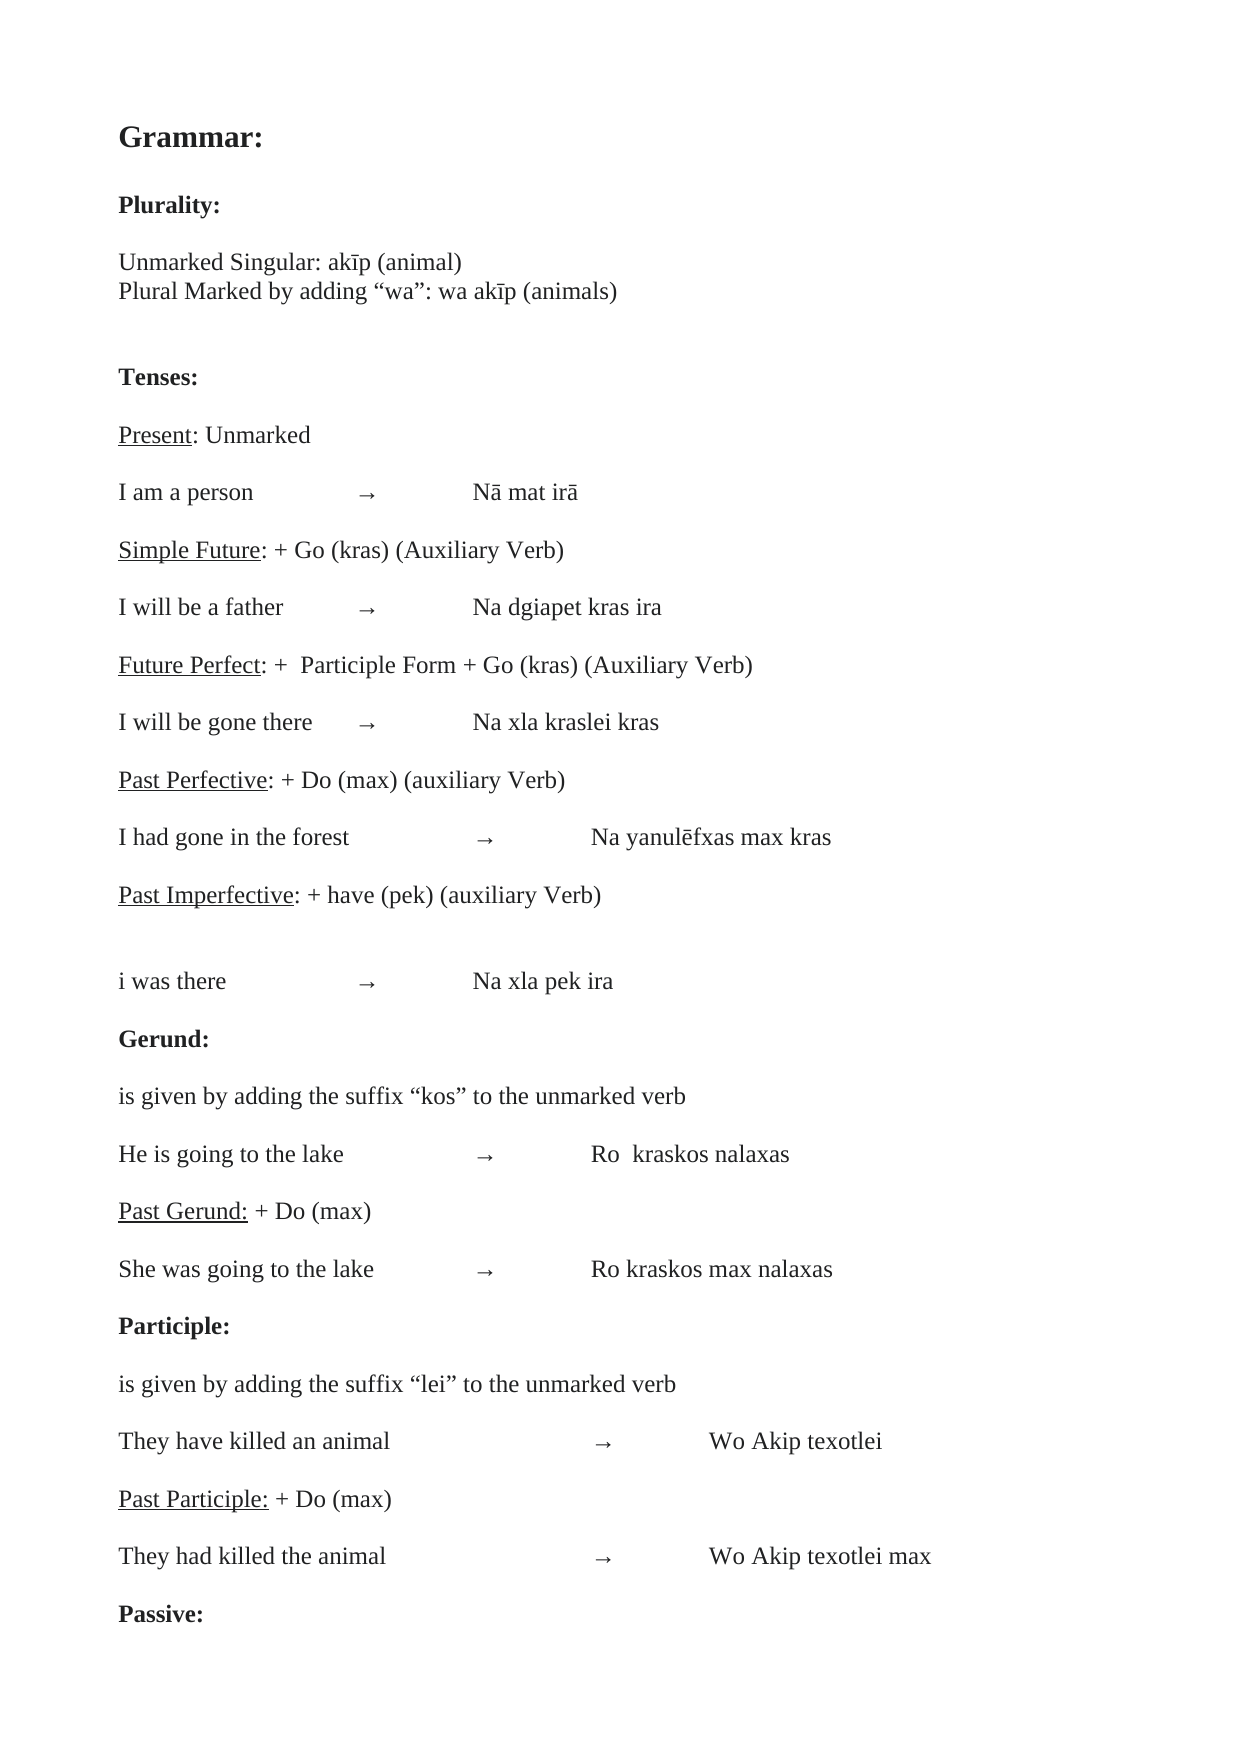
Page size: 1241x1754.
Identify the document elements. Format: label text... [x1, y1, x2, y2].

text Grammar: [118, 118, 1122, 154]
text I will be a father → Na dgiapet kras ira [118, 592, 1122, 621]
text They had killed the animal → Wo Akip texotlei max [118, 1541, 1122, 1570]
text He is going to the lake → Ro kraskos nalaxas [118, 1139, 1122, 1167]
text is given by adding the suffix “kos” to the unmarked verb [118, 1081, 1122, 1110]
text Past Gerund: + Do (max) [118, 1196, 1122, 1225]
text I am a person → Nā mat irā [118, 477, 1122, 506]
text She was going to the lake → Ro kraskos max nalaxas [118, 1254, 1122, 1282]
text Unmarked Singular: akīp (animal) [118, 247, 1122, 276]
text i was there → Na xla pek ira [118, 966, 1122, 995]
text Gerund: [118, 1024, 1122, 1052]
text Past Participle: + Do (max) [118, 1484, 1122, 1512]
text Future Perfect: + Participle Form + Go (kras) (Auxiliary Verb) [118, 650, 1122, 679]
text I will be gone there → Na xla kraslei kras [118, 707, 1122, 736]
text is given by adding the suffix “lei” to the unmarked verb [118, 1369, 1122, 1397]
text Tenses: [118, 362, 1122, 391]
text Plurality: [118, 190, 1122, 219]
text Past Perfective: + Do (max) (auxiliary Verb) [118, 765, 1122, 794]
text Passive: [118, 1599, 1122, 1627]
text They have killed an animal → Wo Akip texotlei [118, 1426, 1122, 1455]
text Present: Unmarked [118, 420, 1122, 449]
text Past Imperfective: + have (pek) (auxiliary Verb) [118, 880, 1122, 909]
text Participle: [118, 1311, 1122, 1340]
text Plural Marked by adding “wa”: wa akīp (animals) [118, 276, 1122, 305]
text I had gone in the forest → Na yanulēfxas max kras [118, 822, 1122, 851]
text Simple Future: + Go (kras) (Auxiliary Verb) [118, 535, 1122, 564]
